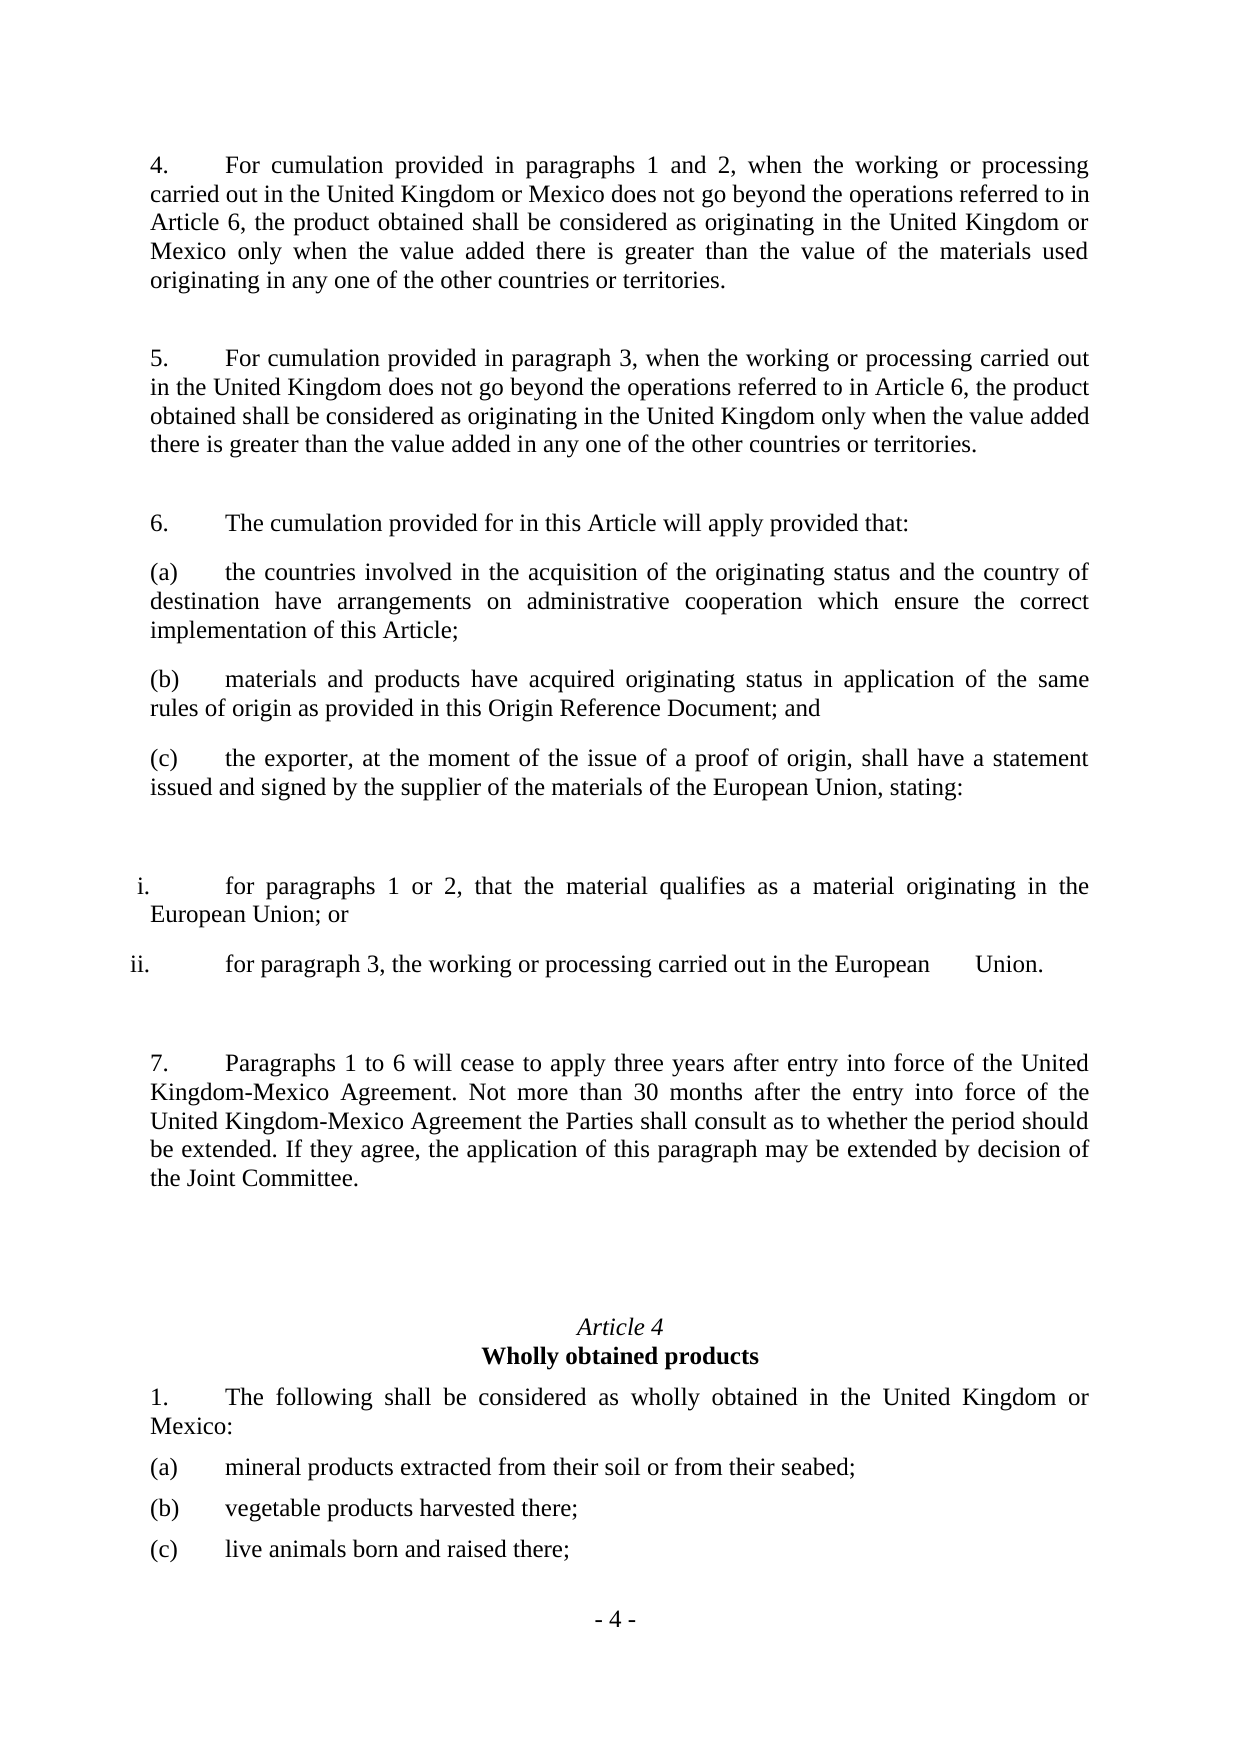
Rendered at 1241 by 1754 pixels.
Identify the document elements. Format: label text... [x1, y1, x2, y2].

list mineral products extracted from their soil or from their seabed; [150, 1452, 1090, 1481]
list Paragraphs 1 to 6 will cease to apply three years after entry into force of the United Kingdom-Mexico Agreement. Not more than 30 months after the entry into force of the United Kingdom-Mexico Agreement the Parties shall consult as to whether the period should be extended. If they agree, the application of this paragraph may be extended by decision of the Joint Committee. [150, 1048, 1090, 1192]
list materials and products have acquired originating status in application of the same rules of origin as provided in this Origin Reference Document; and [150, 664, 1090, 722]
list the countries involved in the acquisition of the originating status and the country of destination have arrangements on administrative cooperation which ensure the correct implementation of this Article; [150, 557, 1090, 644]
list for paragraph 3, the working or processing carried out in the European Union. [150, 949, 1090, 978]
list For cumulation provided in paragraphs 1 and 2, when the working or processing carried out in the United Kingdom or Mexico does not go beyond the operations referred to in Article 6, the product obtained shall be considered as originating in the United Kingdom or Mexico only when the value added there is greater than the value of the materials used originating in any one of the other countries or territories. [150, 150, 1090, 294]
list vegetable products harvested there; [150, 1493, 1090, 1522]
list the exporter, at the moment of the issue of a proof of origin, shall have a statement issued and signed by the supplier of the materials of the European Union, stating: [150, 743, 1090, 800]
list for paragraphs 1 or 2, that the material qualifies as a material originating in the European Union; or [150, 871, 1090, 928]
list The cumulation provided for in this Article will apply provided that: [150, 508, 1090, 537]
list live animals born and raised there; [150, 1534, 1090, 1563]
list Wholly obtained products [150, 1312, 1090, 1369]
list The following shall be considered as wholly obtained in the United Kingdom or Mexico: [150, 1382, 1090, 1439]
list For cumulation provided in paragraph 3, when the working or processing carried out in the United Kingdom does not go beyond the operations referred to in Article 6, the product obtained shall be considered as originating in the United Kingdom only when the value added there is greater than the value added in any one of the other countries or territories. [150, 343, 1090, 458]
